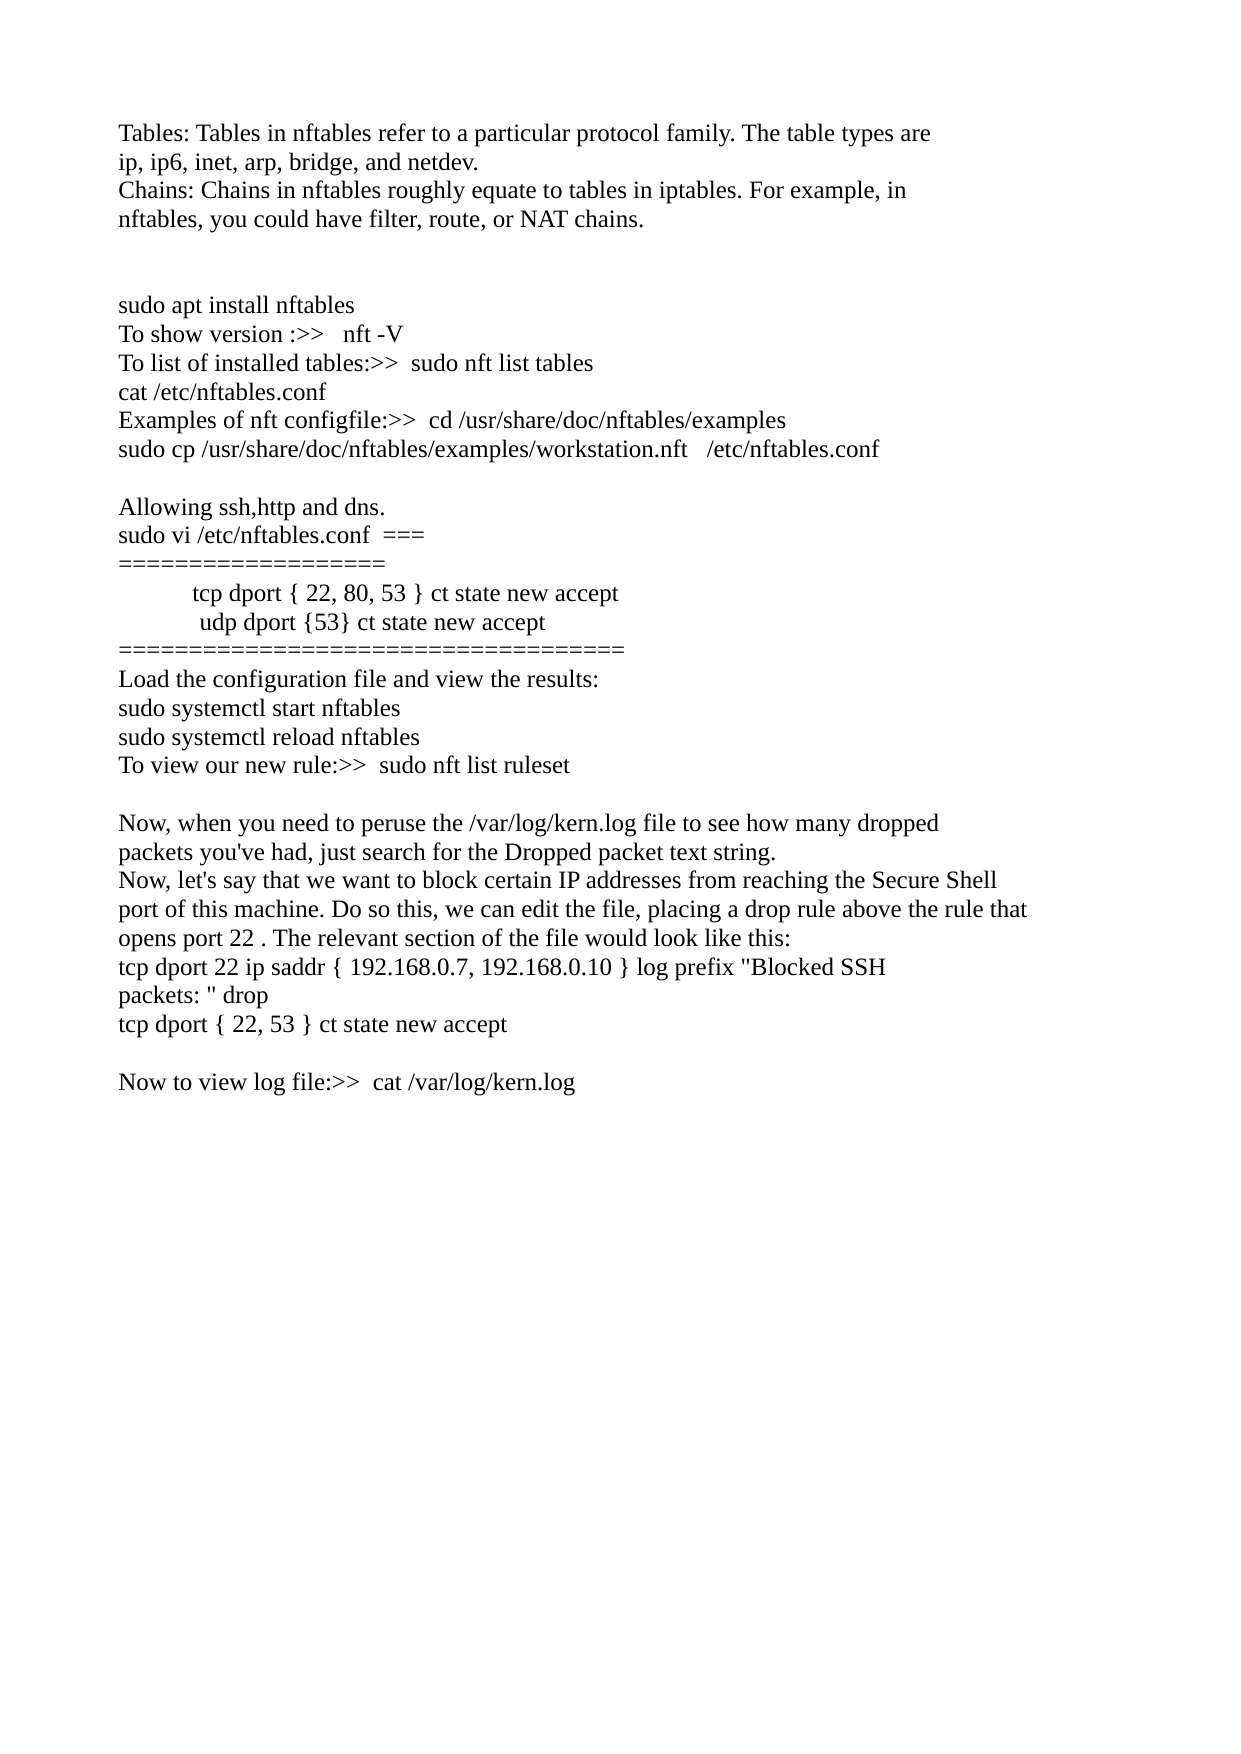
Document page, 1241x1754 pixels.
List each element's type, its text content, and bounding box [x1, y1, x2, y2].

text packets: " drop [118, 981, 1122, 1009]
text To list of installed tables:>> sudo nft list tables [118, 348, 1122, 377]
text Examples of nft configfile:>> cd /usr/share/doc/nftables/examples [118, 406, 1122, 434]
text udp dport {53} ct state new accept [118, 607, 1122, 636]
text sudo vi /etc/nftables.conf === [118, 521, 1122, 549]
text nftables, you could have filter, route, or NAT chains. [118, 204, 1122, 233]
text sudo systemctl reload nftables [118, 722, 1122, 751]
text sudo apt install nftables [118, 291, 1122, 319]
text tcp dport { 22, 53 } ct state new accept [118, 1009, 1122, 1038]
text Load the configuration file and view the results: [118, 664, 1122, 693]
text =================== [118, 549, 1122, 578]
text tcp dport { 22, 80, 53 } ct state new accept [118, 578, 1122, 607]
text opens port 22 . The relevant section of the file would look like this: [118, 923, 1122, 952]
text To show version :>> nft -V [118, 319, 1122, 348]
text cat /etc/nftables.conf [118, 377, 1122, 406]
text To view our new rule:>> sudo nft list ruleset [118, 751, 1122, 779]
text Now, when you need to peruse the /var/log/kern.log file to see how many dropped [118, 808, 1122, 837]
text port of this machine. Do so this, we can edit the file, placing a drop rule above the rule that [118, 894, 1122, 923]
text Tables: Tables in nftables refer to a particular protocol family. The table types are [118, 118, 1122, 147]
text tcp dport 22 ip saddr { 192.168.0.7, 192.168.0.10 } log prefix "Blocked SSH [118, 952, 1122, 981]
text ==================================== [118, 636, 1122, 664]
text sudo systemctl start nftables [118, 693, 1122, 722]
text sudo cp /usr/share/doc/nftables/examples/workstation.nft /etc/nftables.conf [118, 434, 1122, 463]
text Now to view log file:>> cat /var/log/kern.log [118, 1067, 1122, 1096]
text Chains: Chains in nftables roughly equate to tables in iptables. For example, in [118, 176, 1122, 204]
text Allowing ssh,http and dns. [118, 492, 1122, 521]
text ip, ip6, inet, arp, bridge, and netdev. [118, 147, 1122, 176]
text Now, let's say that we want to block certain IP addresses from reaching the Secure Shell [118, 866, 1122, 894]
text packets you've had, just search for the Dropped packet text string. [118, 837, 1122, 866]
